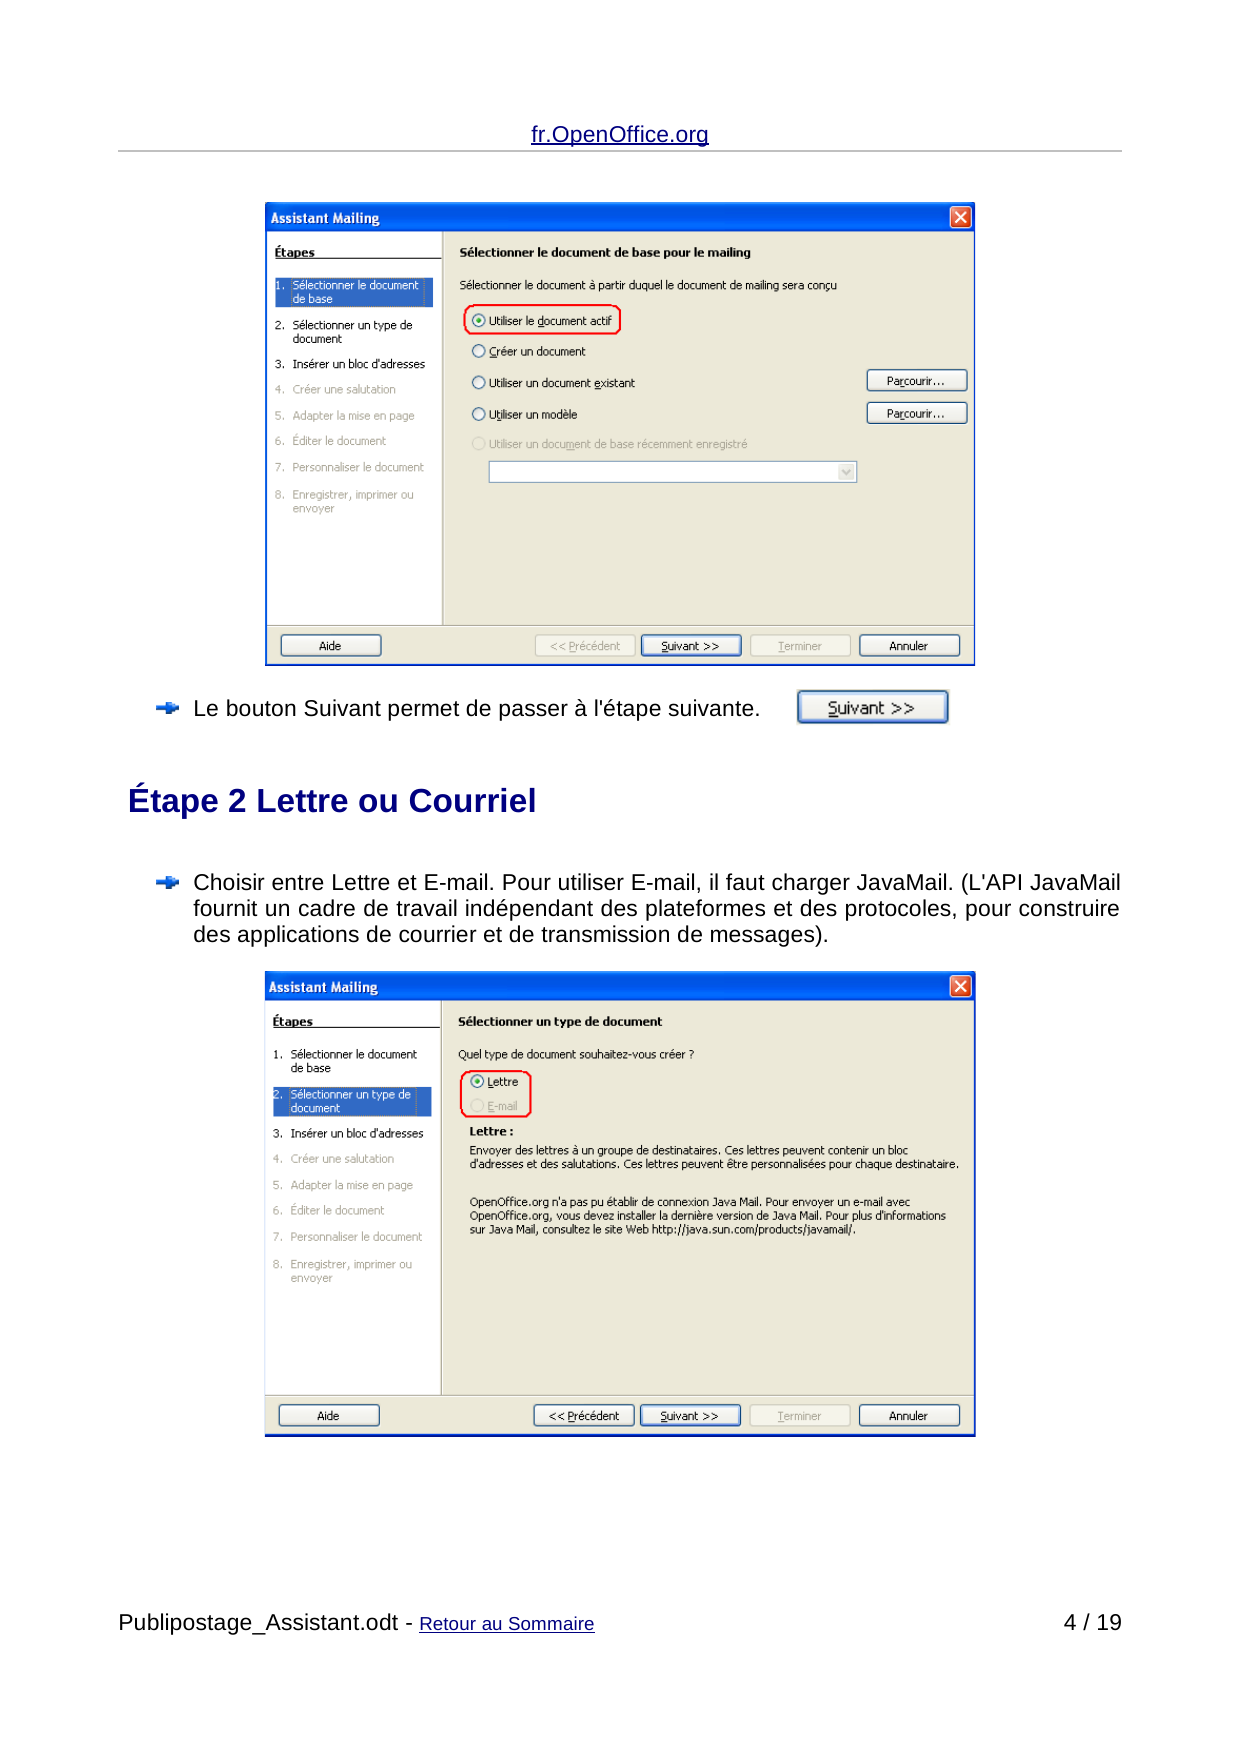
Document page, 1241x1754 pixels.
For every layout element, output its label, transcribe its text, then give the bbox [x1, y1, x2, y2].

subtitle Étape 2 Lettre ou Courriel [118, 782, 1122, 820]
list Choisir entre Lettre et E-mail. Pour utiliser E-mail, il faut charger JavaMail. (L'API JavaMail fournit un cadre de travail indépendant des plateformes et des protocoles, pour construire des applications de courrier et de transmission de messages). [156, 869, 1122, 948]
picture [265, 202, 976, 666]
picture [156, 876, 179, 889]
list Le bouton Suivant permet de passer à l'étape suivante. [156, 182, 1122, 721]
picture [796, 689, 952, 727]
picture [264, 971, 976, 1437]
picture [156, 702, 179, 714]
